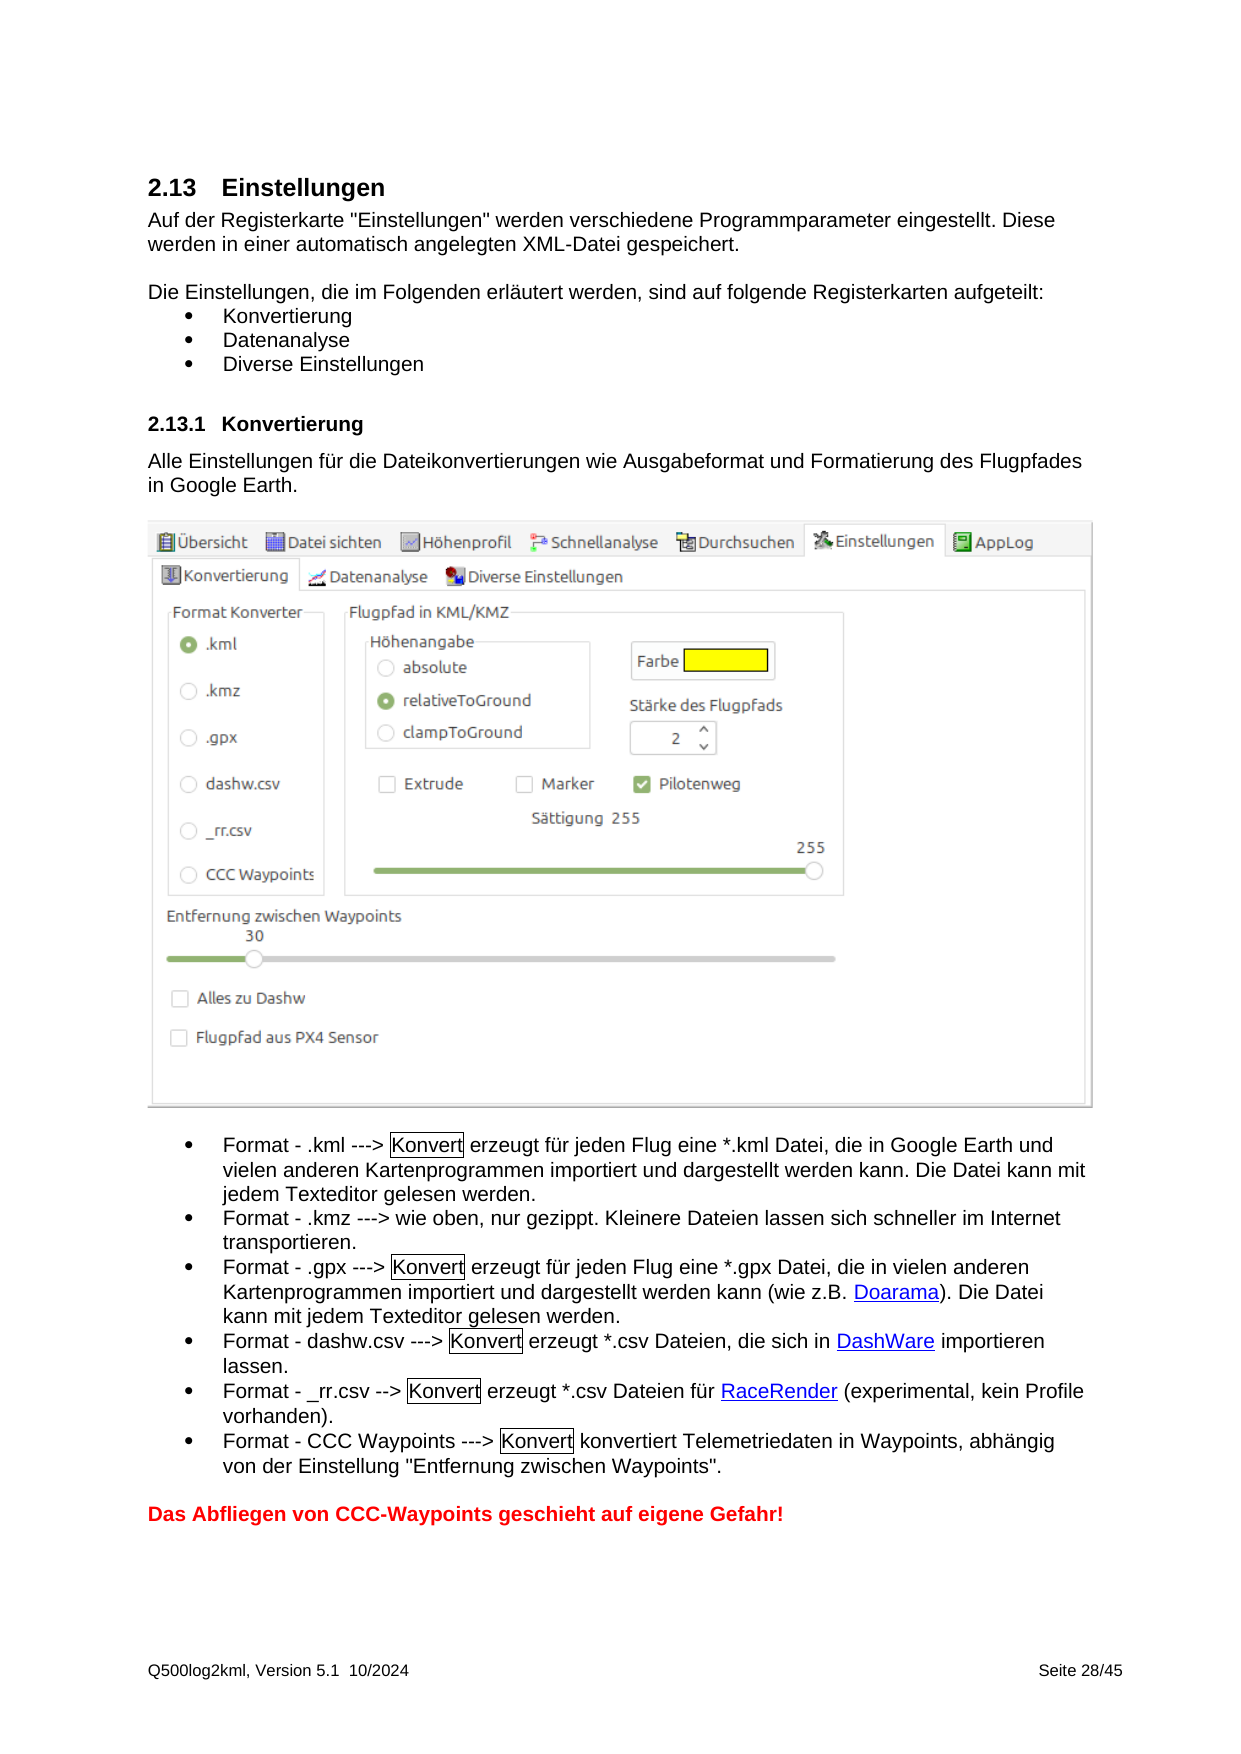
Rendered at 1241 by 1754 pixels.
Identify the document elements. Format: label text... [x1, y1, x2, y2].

picture [147, 520, 1093, 1108]
text Auf der Registerkarte "Einstellungen" werden verschiedene Programmparameter eingestellt. Diese werden in einer automatisch angelegten XML-Datei gespeichert. [148, 208, 1093, 256]
list Datenanalyse [185, 327, 1093, 352]
subtitle Einstellungen [148, 173, 1093, 201]
subtitle Konvertierung [148, 412, 1093, 436]
list Konvertierung [185, 303, 1093, 327]
list Format - .gpx ---> Konvert erzeugt für jeden Flug eine *.gpx Datei, die in vielen anderen Kartenprogrammen importiert und dargestellt werden kann (wie z.B. Doarama). Die Datei kann mit jedem Texteditor gelesen werden. [185, 1254, 1093, 1328]
text Die Einstellungen, die im Folgenden erläutert werden, sind auf folgende Registerkarten aufgeteilt: [148, 279, 1093, 303]
list Format - CCC Waypoints ---> Konvert konvertiert Telemetriedaten in Waypoints, abhängig von der Einstellung "Entfernung zwischen Waypoints". [185, 1428, 1093, 1478]
text Das Abfliegen von CCC-Waypoints geschieht auf eigene Gefahr! [148, 1502, 1093, 1526]
list Format - .kml ---> Konvert erzeugt für jeden Flug eine *.kml Datei, die in Google Earth und vielen anderen Kartenprogrammen importiert und dargestellt werden kann. Die Datei kann mit jedem Texteditor gelesen werden. [185, 1132, 1093, 1206]
list Format - .kmz ---> wie oben, nur gezippt. Kleinere Dateien lassen sich schneller im Internet transportieren. [185, 1206, 1093, 1254]
text Alle Einstellungen für die Dateikonvertierungen wie Ausgabeformat und Formatierung des Flugpfades in Google Earth. [148, 448, 1093, 496]
list Format - _rr.csv --> Konvert erzeugt *.csv Dateien für RaceRender (experimental, kein Profile vorhanden). [185, 1378, 1093, 1428]
list Diverse Einstellungen [185, 352, 1093, 376]
list Format - dashw.csv ---> Konvert erzeugt *.csv Dateien, die sich in DashWare importieren lassen. [185, 1328, 1093, 1378]
